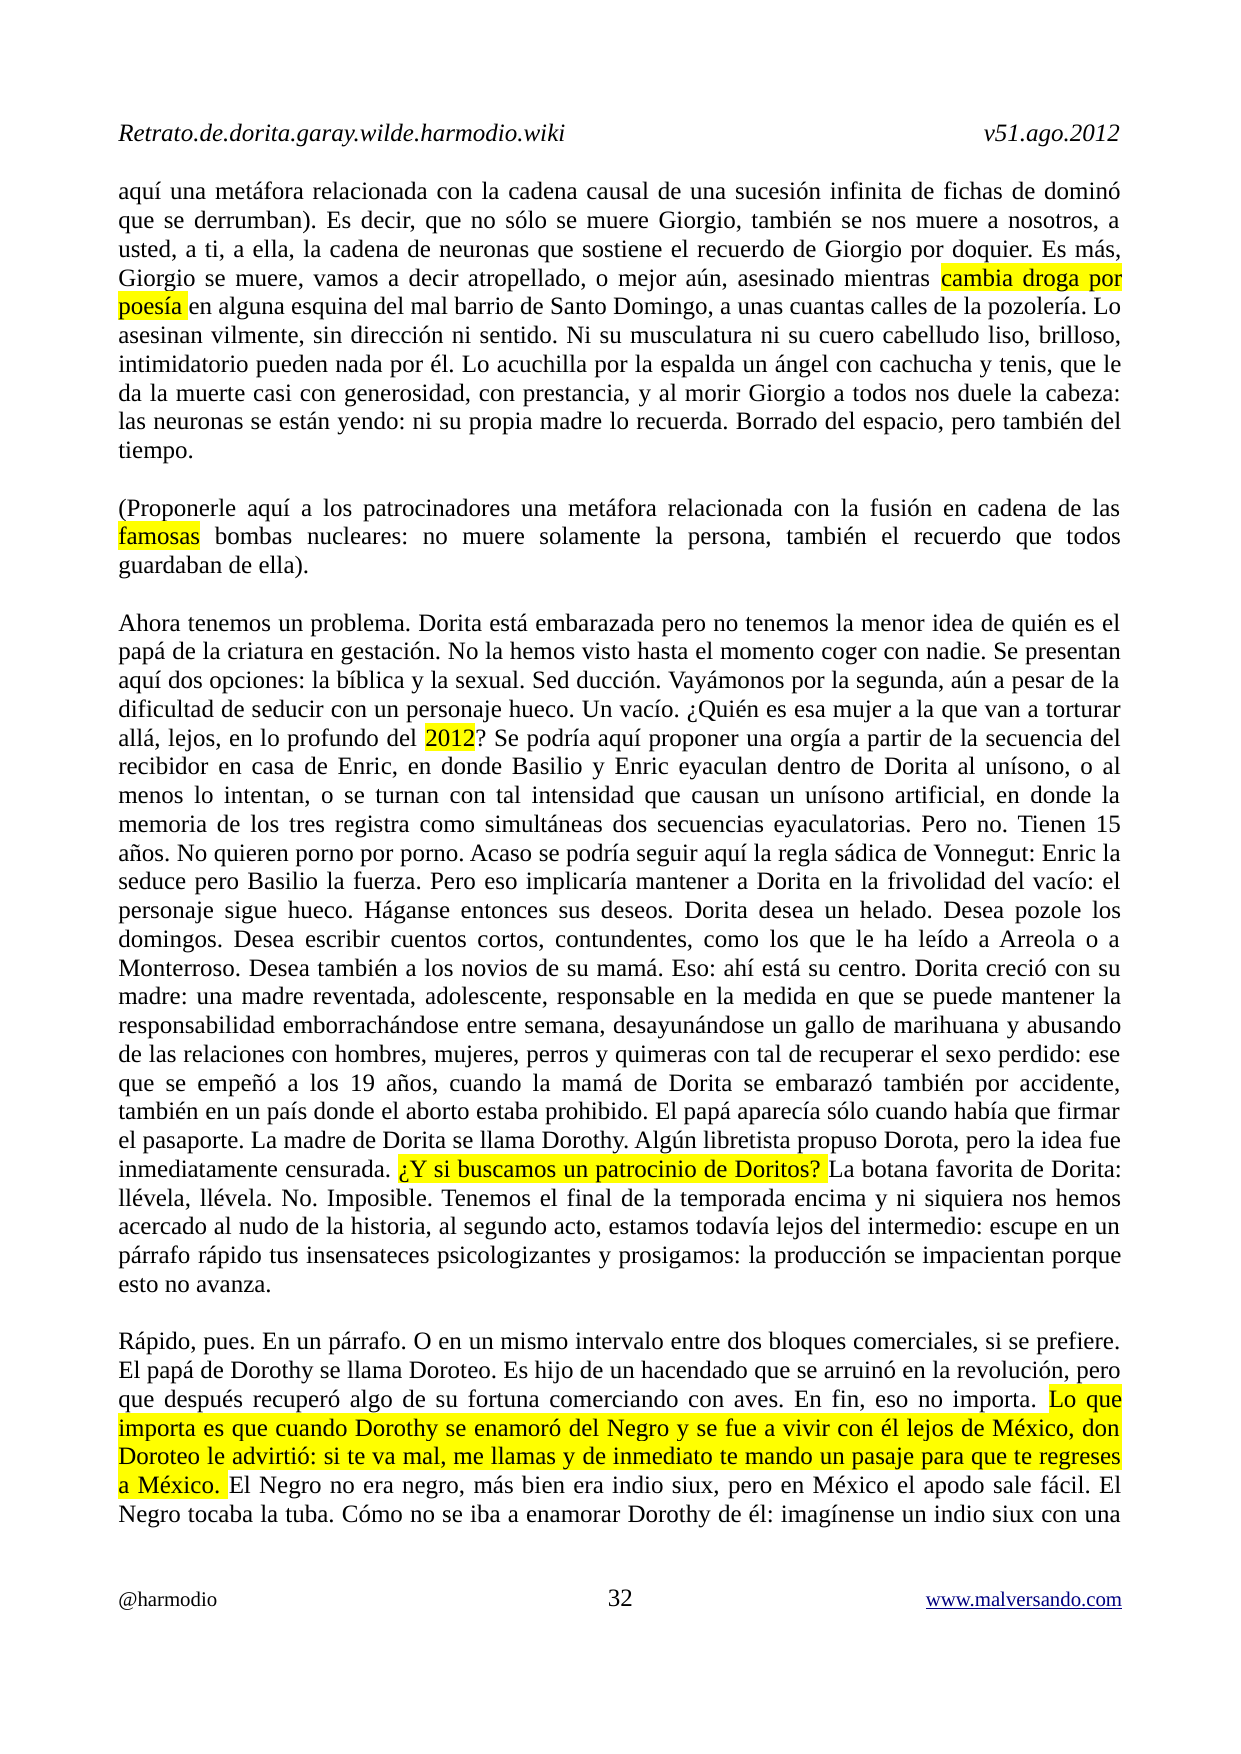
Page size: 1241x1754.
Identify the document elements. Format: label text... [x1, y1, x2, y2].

text Rápido, pues. En un párrafo. O en un mismo intervalo entre dos bloques comerciales, si se prefiere. El papá de Dorothy se llama Doroteo. Es hijo de un hacendado que se arruinó en la revolución, pero que después recuperó algo de su fortuna comerciando con aves. En fin, eso no importa. Lo que importa es que cuando Dorothy se enamoró del Negro y se fue a vivir con él lejos de México, don Doroteo le advirtió: si te va mal, me llamas y de inmediato te mando un pasaje para que te regreses a México. El Negro no era negro, más bien era indio siux, pero en México el apodo sale fácil. El Negro tocaba la tuba. Cómo no se iba a enamorar Dorothy de él: imagínense un indio siux con una [118, 1326, 1122, 1528]
text (Proponerle aquí a los patrocinadores una metáfora relacionada con la fusión en cadena de las famosas bombas nucleares: no muere solamente la persona, también el recuerdo que todos guardaban de ella). [118, 493, 1122, 579]
text Ahora tenemos un problema. Dorita está embarazada pero no tenemos la menor idea de quién es el papá de la criatura en gestación. No la hemos visto hasta el momento coger con nadie. Se presentan aquí dos opciones: la bíblica y la sexual. Sed ducción. Vayámonos por la segunda, aún a pesar de la dificultad de seducir con un personaje hueco. Un vacío. ¿Quién es esa mujer a la que van a torturar allá, lejos, en lo profundo del 2012? Se podría aquí proponer una orgía a partir de la secuencia del recibidor en casa de Enric, en donde Basilio y Enric eyaculan dentro de Dorita al unísono, o al menos lo intentan, o se turnan con tal intensidad que causan un unísono artificial, en donde la memoria de los tres registra como simultáneas dos secuencias eyaculatorias. Pero no. Tienen 15 años. No quieren porno por porno. Acaso se podría seguir aquí la regla sádica de Vonnegut: Enric la seduce pero Basilio la fuerza. Pero eso implicaría mantener a Dorita en la frivolidad del vacío: el personaje sigue hueco. Háganse entonces sus deseos. Dorita desea un helado. Desea pozole los domingos. Desea escribir cuentos cortos, contundentes, como los que le ha leído a Arreola o a Monterroso. Desea también a los novios de su mamá. Eso: ahí está su centro. Dorita creció con su madre: una madre reventada, adolescente, responsable en la medida en que se puede mantener la responsabilidad emborrachándose entre semana, desayunándose un gallo de marihuana y abusando de las relaciones con hombres, mujeres, perros y quimeras con tal de recuperar el sexo perdido: ese que se empeñó a los 19 años, cuando la mamá de Dorita se embarazó también por accidente, también en un país donde el aborto estaba prohibido. El papá aparecía sólo cuando había que firmar el pasaporte. La madre de Dorita se llama Dorothy. Algún libretista propuso Dorota, pero la idea fue inmediatamente censurada. ¿Y si buscamos un patrocinio de Doritos? La botana favorita de Dorita: llévela, llévela. No. Imposible. Tenemos el final de la temporada encima y ni siquiera nos hemos acercado al nudo de la historia, al segundo acto, estamos todavía lejos del intermedio: escupe en un párrafo rápido tus insensateces psicologizantes y prosigamos: la producción se impacientan porque esto no avanza. [118, 608, 1122, 1298]
text aquí una metáfora relacionada con la cadena causal de una sucesión infinita de fichas de dominó que se derrumban). Es decir, que no sólo se muere Giorgio, también se nos muere a nosotros, a usted, a ti, a ella, la cadena de neuronas que sostiene el recuerdo de Giorgio por doquier. Es más, Giorgio se muere, vamos a decir atropellado, o mejor aún, asesinado mientras cambia droga por poesía en alguna esquina del mal barrio de Santo Domingo, a unas cuantas calles de la pozolería. Lo asesinan vilmente, sin dirección ni sentido. Ni su musculatura ni su cuero cabelludo liso, brilloso, intimidatorio pueden nada por él. Lo acuchilla por la espalda un ángel con cachucha y tenis, que le da la muerte casi con generosidad, con prestancia, y al morir Giorgio a todos nos duele la cabeza: las neuronas se están yendo: ni su propia madre lo recuerda. Borrado del espacio, pero también del tiempo. [118, 176, 1122, 464]
